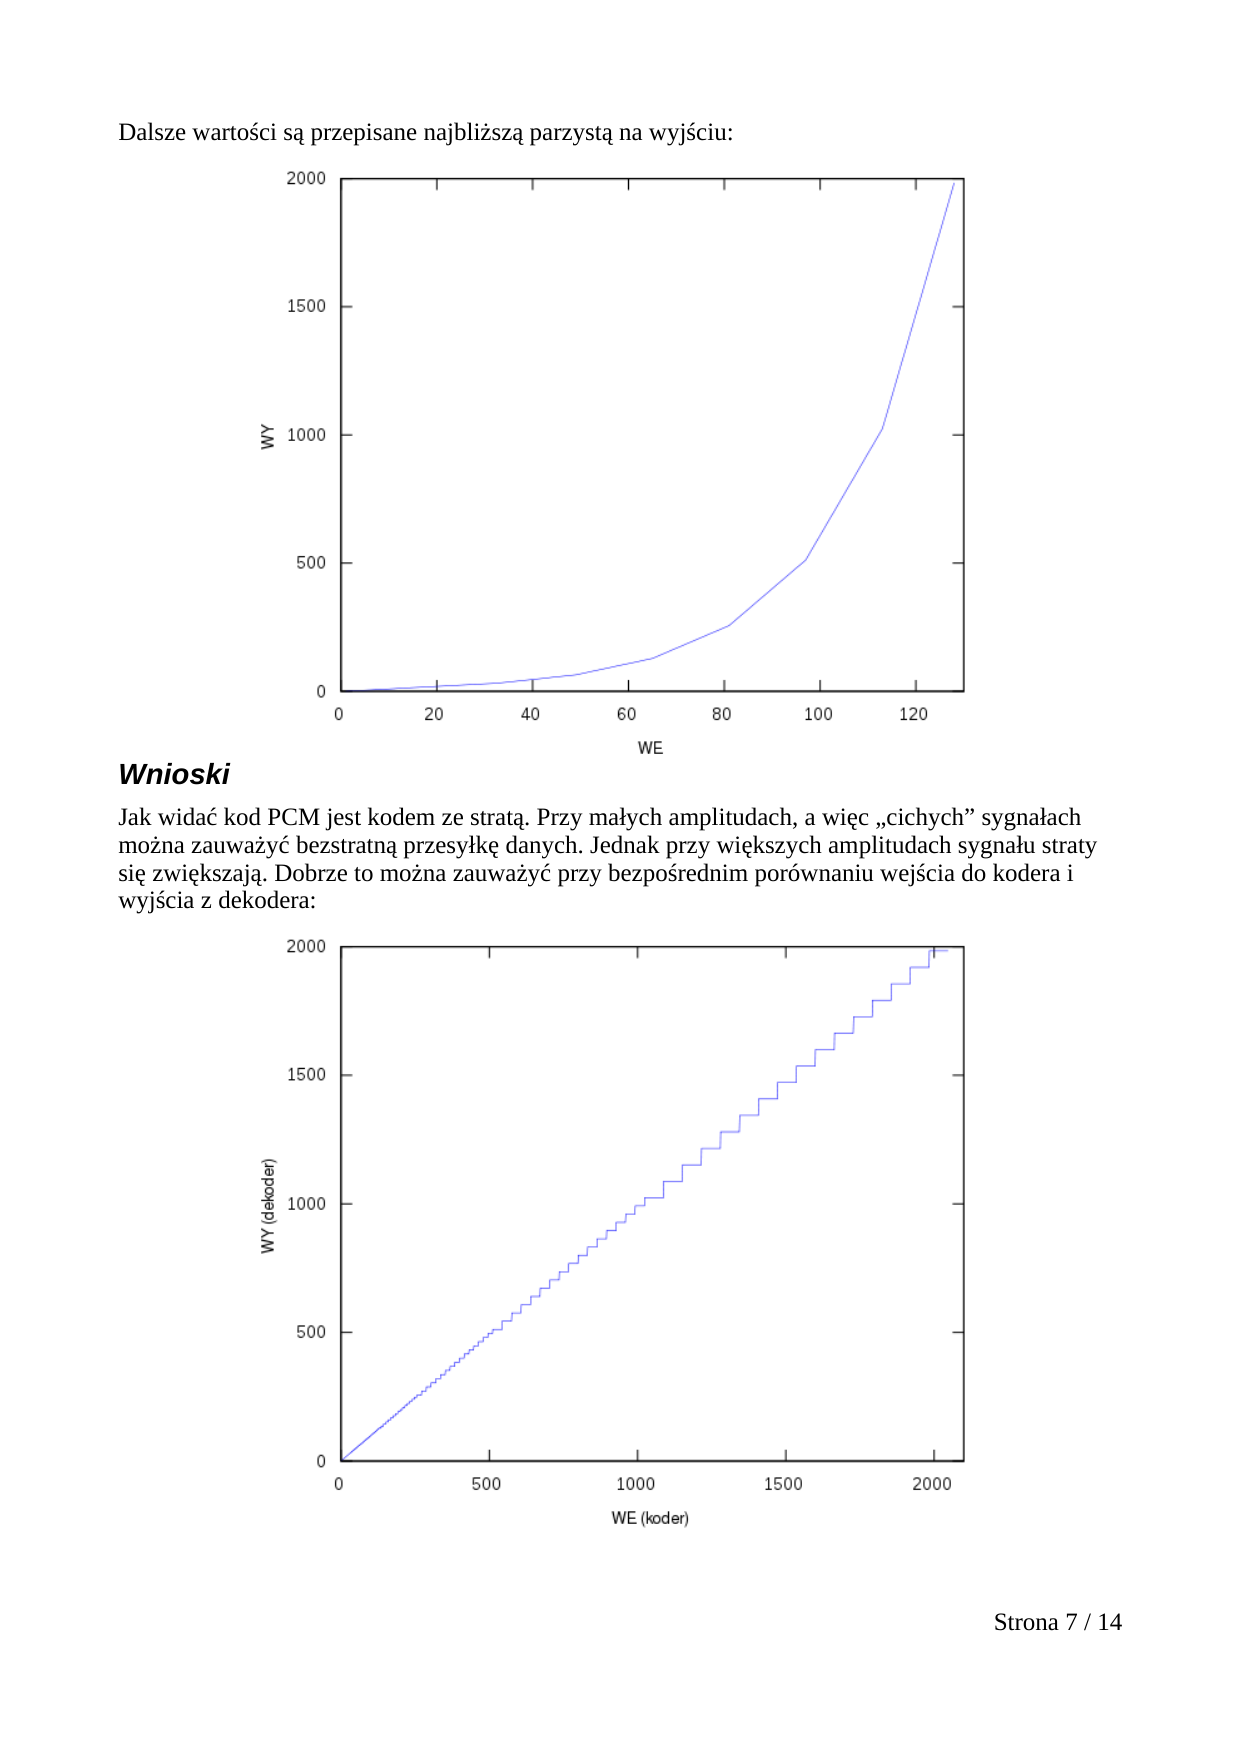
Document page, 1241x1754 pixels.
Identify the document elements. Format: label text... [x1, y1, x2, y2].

picture [245, 926, 995, 1529]
subtitle Wnioski [118, 183, 1122, 791]
text Dalsze wartości są przepisane najbliższą parzystą na wyjściu: [118, 118, 1122, 146]
picture [245, 158, 995, 759]
text Jak widać kod PCM jest kodem ze stratą. Przy małych amplitudach, a więc „cichych” sygnałach można zauważyć bezstratną przesyłkę danych. Jednak przy większych amplitudach sygnału straty się zwiększają. Dobrze to można zauważyć przy bezpośrednim porównaniu wejścia do kodera i wyjścia z dekodera: [118, 803, 1122, 914]
